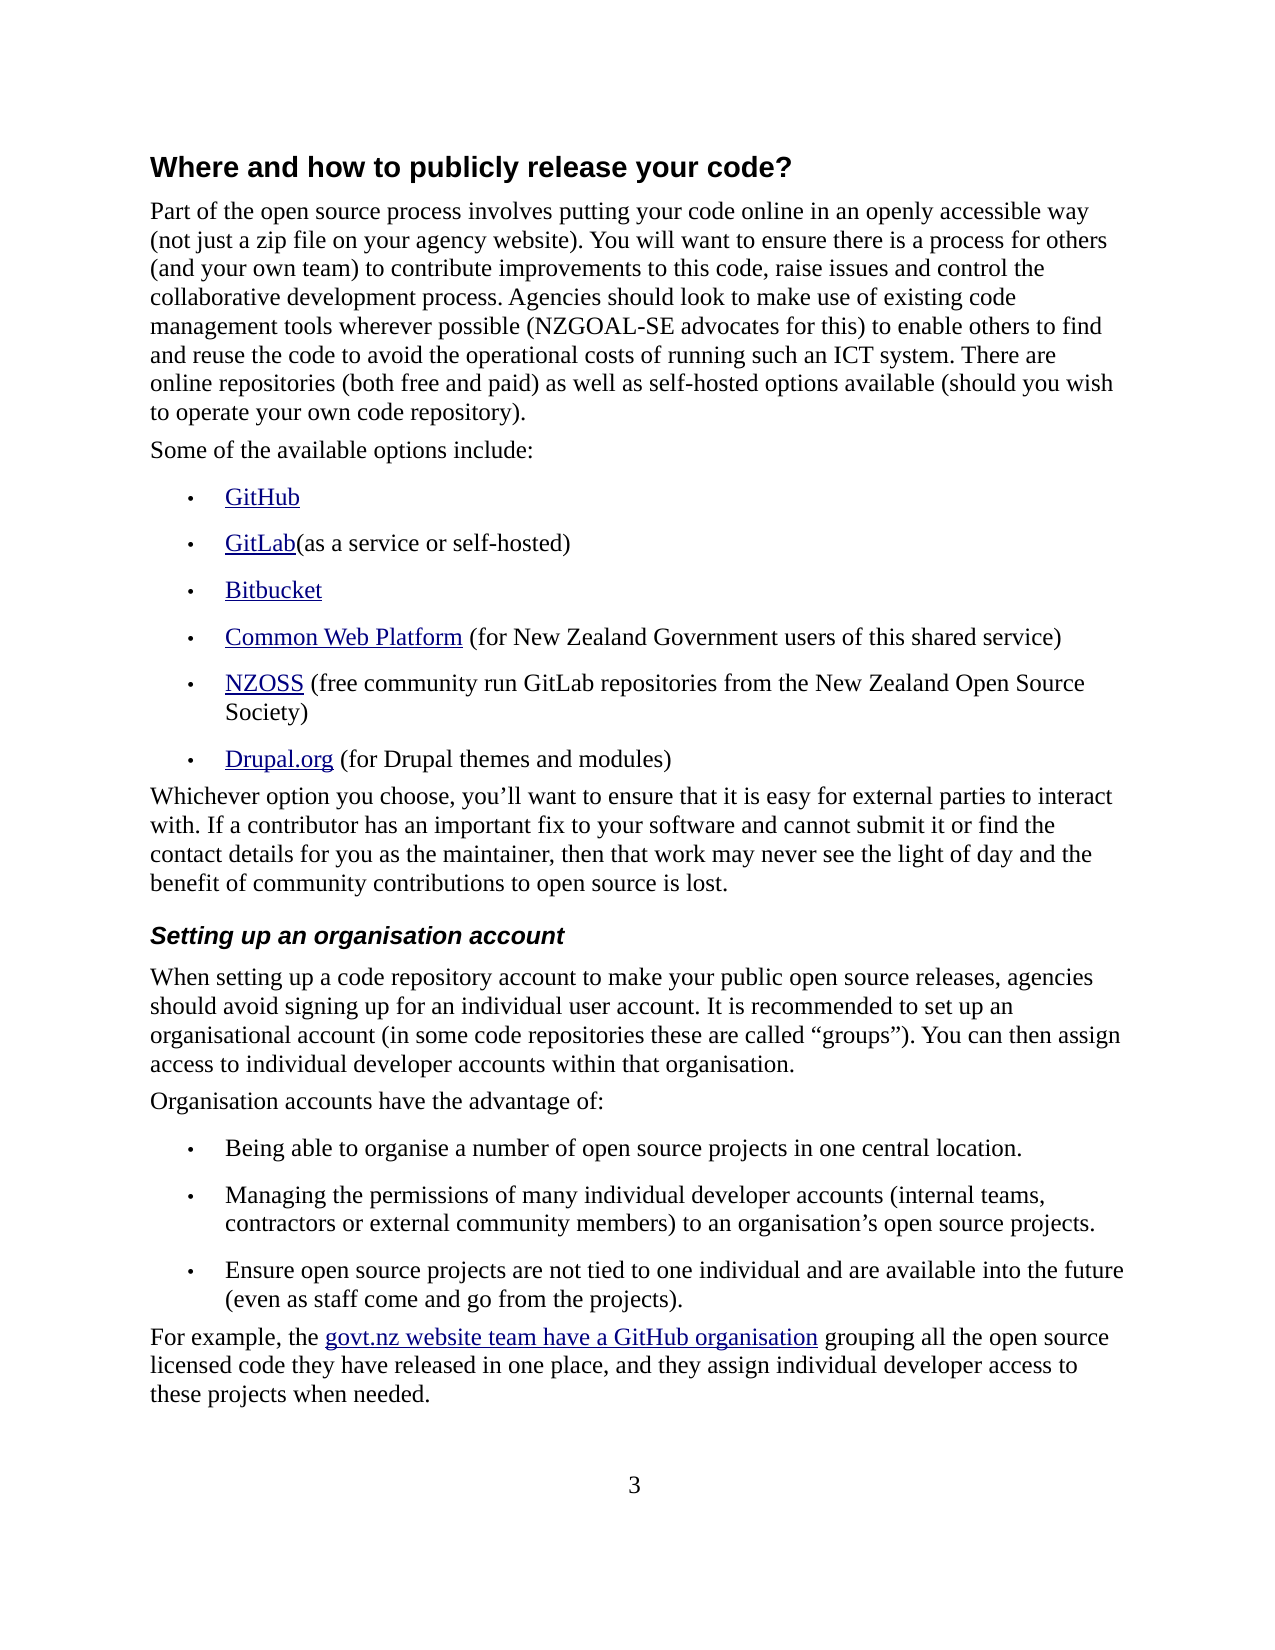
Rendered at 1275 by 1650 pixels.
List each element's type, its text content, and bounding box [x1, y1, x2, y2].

list Ensure open source projects are not tied to one individual and are available into the future (even as staff come and go from the projects). [187, 1255, 1125, 1313]
list Drupal.org (for Drupal themes and modules) [187, 744, 1125, 772]
list GitHub [187, 482, 1125, 510]
subtitle Setting up an organisation account [150, 921, 1125, 950]
text Whichever option you choose, you’ll want to ensure that it is easy for external parties to interact with. If a contributor has an important fix to your software and cannot submit it or find the contact details for you as the maintainer, then that work may never see the light of day and the benefit of community contributions to open source is lost. [150, 781, 1125, 896]
text Some of the available options include: [150, 435, 1125, 464]
list Common Web Platform (for New Zealand Government users of this shared service) [187, 622, 1125, 650]
list Bitbucket [187, 575, 1125, 604]
list Managing the permissions of many individual developer accounts (internal teams, contractors or external community members) to an organisation’s open source projects. [187, 1180, 1125, 1237]
text For example, the govt.nz website team have a GitHub organisation grouping all the open source licensed code they have released in one place, and they assign individual developer access to these projects when needed. [150, 1322, 1125, 1408]
text Part of the open source process involves putting your code online in an openly accessible way (not just a zip file on your agency website). You will want to ensure there is a process for others (and your own team) to contribute improvements to this code, raise issues and control the collaborative development process. Agencies should look to make use of existing code management tools wherever possible (NZGOAL-SE advocates for this) to enable others to find and reuse the code to avoid the operational costs of running such an ICT system. There are online repositories (both free and paid) as well as self-hosted options available (should you wish to operate your own code repository). [150, 196, 1125, 426]
list Being able to organise a number of open source projects in one central location. [187, 1133, 1125, 1162]
subtitle Where and how to publicly release your code? [150, 150, 1125, 183]
list GitLab(as a service or self-hosted) [187, 528, 1125, 557]
text When setting up a code repository account to make your public open source releases, agencies should avoid signing up for an individual user account. It is recommended to set up an organisational account (in some code repositories these are called “groups”). You can then assign access to individual developer accounts within that organisation. [150, 962, 1125, 1077]
list NZOSS (free community run GitLab repositories from the New Zealand Open Source Society) [187, 668, 1125, 726]
text Organisation accounts have the advantage of: [150, 1086, 1125, 1115]
